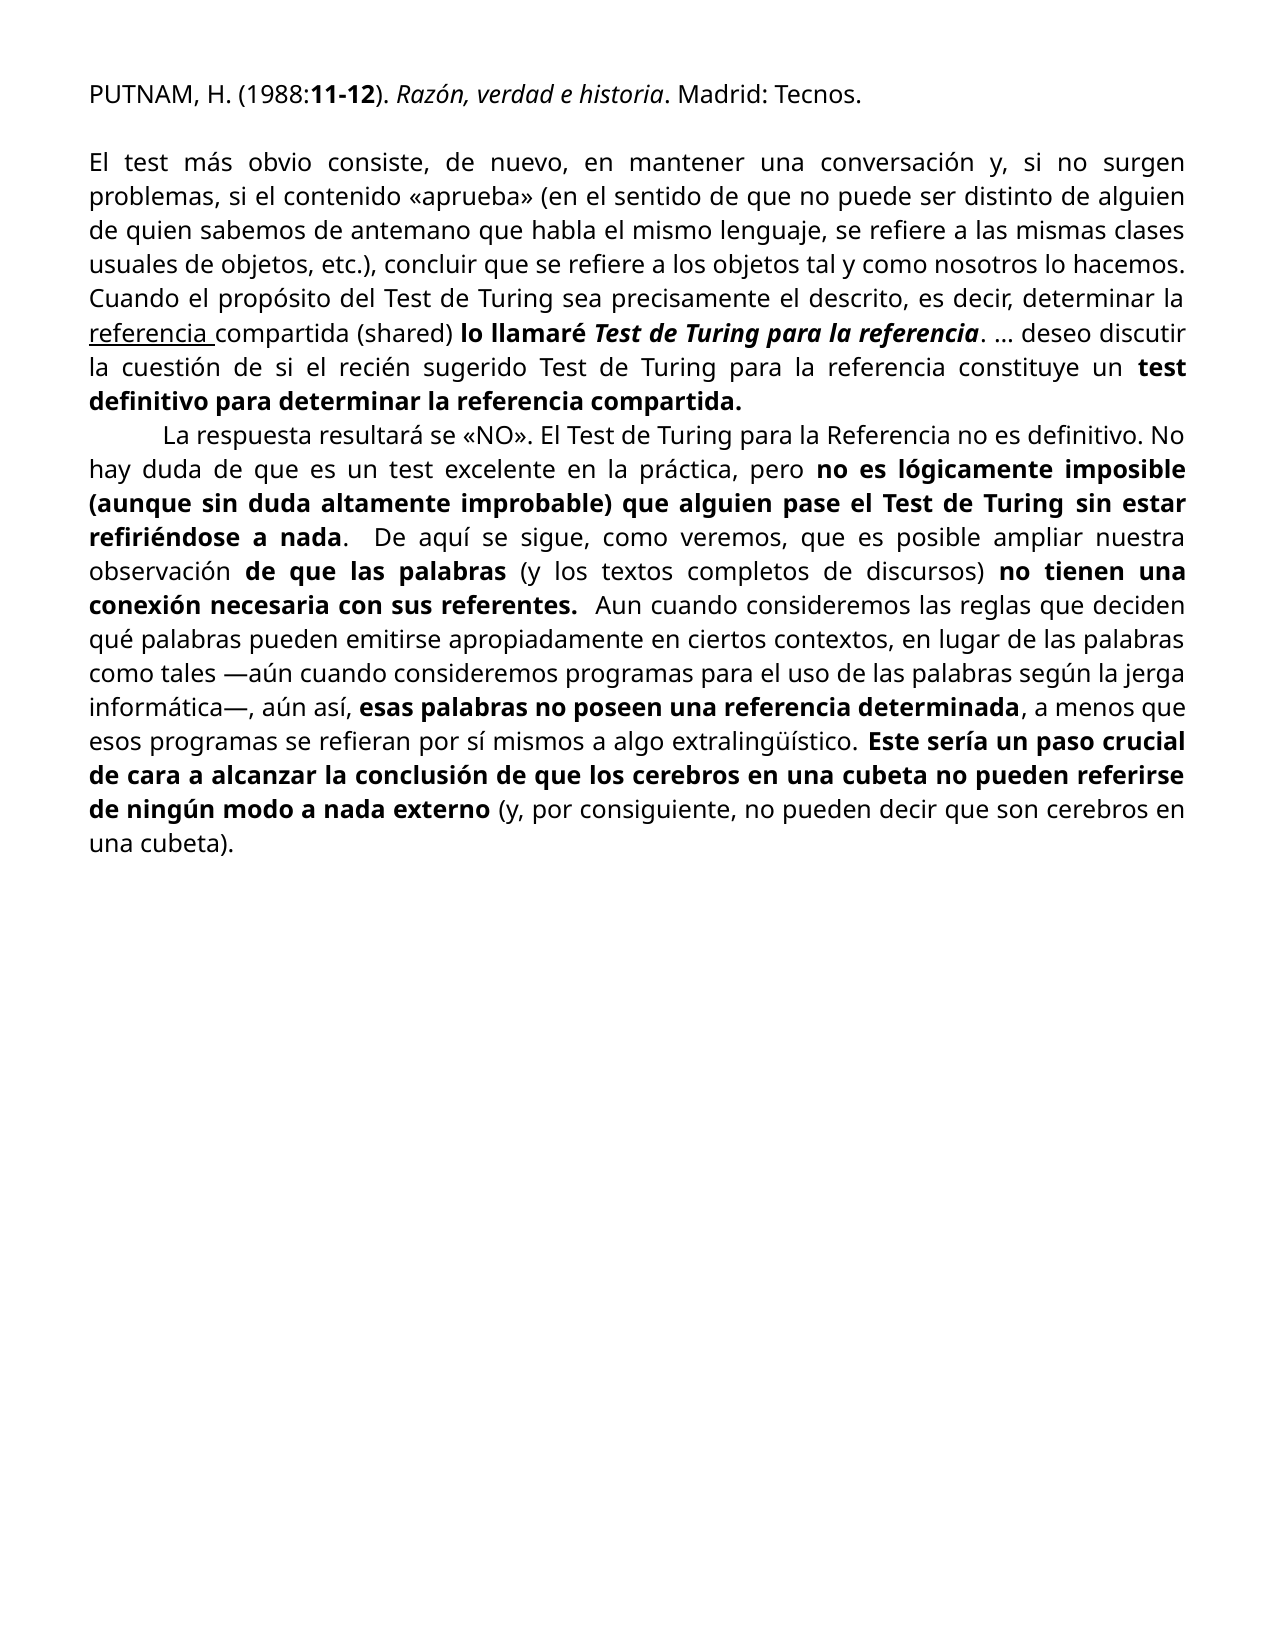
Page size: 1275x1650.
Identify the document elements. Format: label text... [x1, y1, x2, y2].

text El test más obvio consiste, de nuevo, en mantener una conversación y, si no surgen problemas, si el contenido «aprueba» (en el sentido de que no puede ser distinto de alguien de quien sabemos de antemano que habla el mismo lenguaje, se refiere a las mismas clases usuales de objetos, etc.), concluir que se refiere a los objetos tal y como nosotros lo hacemos. Cuando el propósito del Test de Turing sea precisamente el descrito, es decir, determinar la referencia compartida (shared) lo llamaré Test de Turing para la referencia. … deseo discutir la cuestión de si el recién sugerido Test de Turing para la referencia constituye un test definitivo para determinar la referencia compartida. [88, 145, 1186, 417]
text La respuesta resultará se «NO». El Test de Turing para la Referencia no es definitivo. No hay duda de que es un test excelente en la práctica, pero no es lógicamente imposible (aunque sin duda altamente improbable) que alguien pase el Test de Turing sin estar refiriéndose a nada. De aquí se sigue, como veremos, que es posible ampliar nuestra observación de que las palabras (y los textos completos de discursos) no tienen una conexión necesaria con sus referentes. Aun cuando consideremos las reglas que deciden qué palabras pueden emitirse apropiadamente en ciertos contextos, en lugar de las palabras como tales ―aún cuando consideremos programas para el uso de las palabras según la jerga informática―, aún así, esas palabras no poseen una referencia determinada, a menos que esos programas se refieran por sí mismos a algo extralingüístico. Este sería un paso crucial de cara a alcanzar la conclusión de que los cerebros en una cubeta no pueden referirse de ningún modo a nada externo (y, por consiguiente, no pueden decir que son cerebros en una cubeta). [88, 417, 1186, 860]
text PUTNAM, H. (1988:11-12). Razón, verdad e historia. Madrid: Tecnos. [88, 77, 1186, 111]
